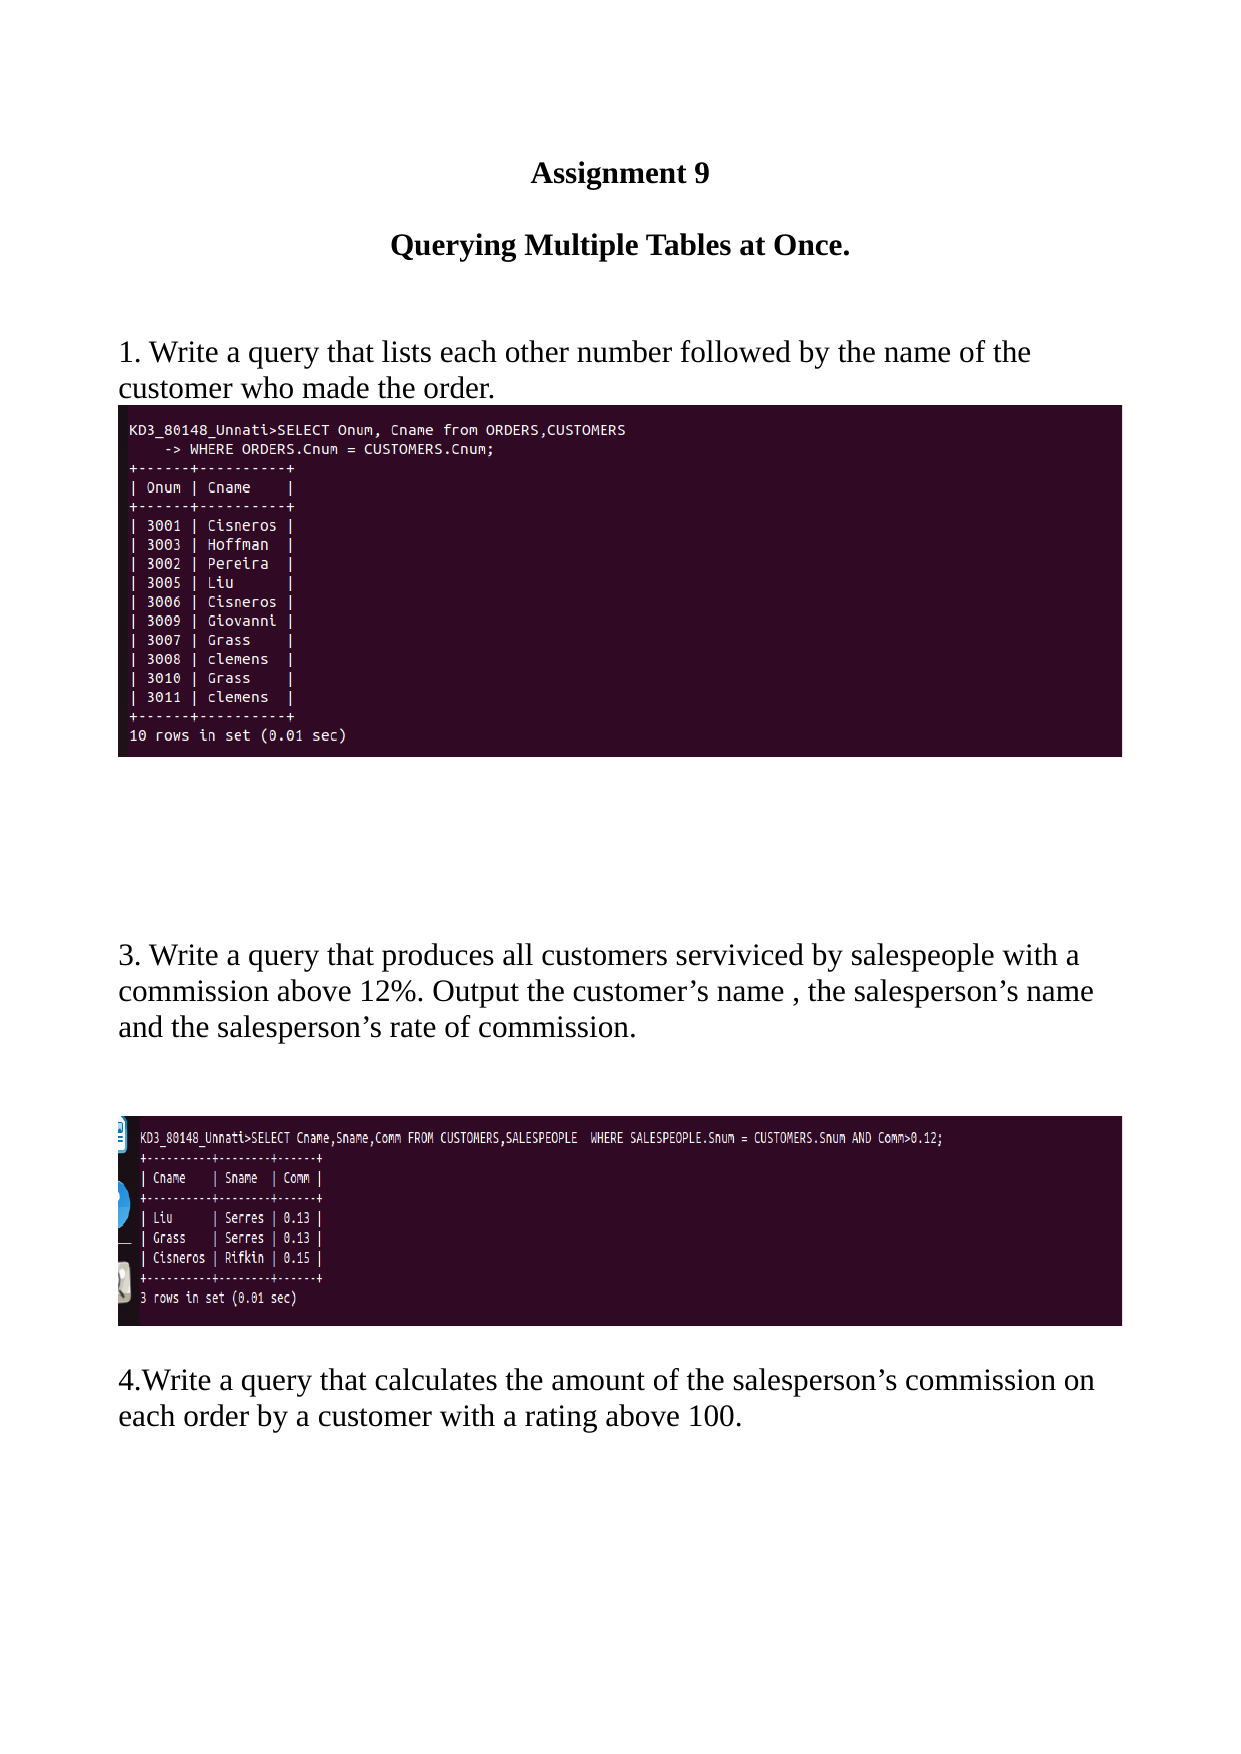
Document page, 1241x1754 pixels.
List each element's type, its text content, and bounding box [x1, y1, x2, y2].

picture [118, 405, 1123, 757]
text Assignment 9 [118, 154, 1122, 190]
picture [118, 1116, 1123, 1326]
text 1. Write a query that lists each other number followed by the name of the customer who made the order. [118, 334, 1122, 405]
text 4.Write a query that calculates the amount of the salesperson’s commission on each order by a customer with a rating above 100. [118, 1361, 1122, 1433]
text 3. Write a query that produces all customers serviviced by salespeople with a commission above 12%. Output the customer’s name , the salesperson’s name and the salesperson’s rate of commission. [118, 937, 1122, 1044]
text Querying Multiple Tables at Once. [118, 226, 1122, 262]
